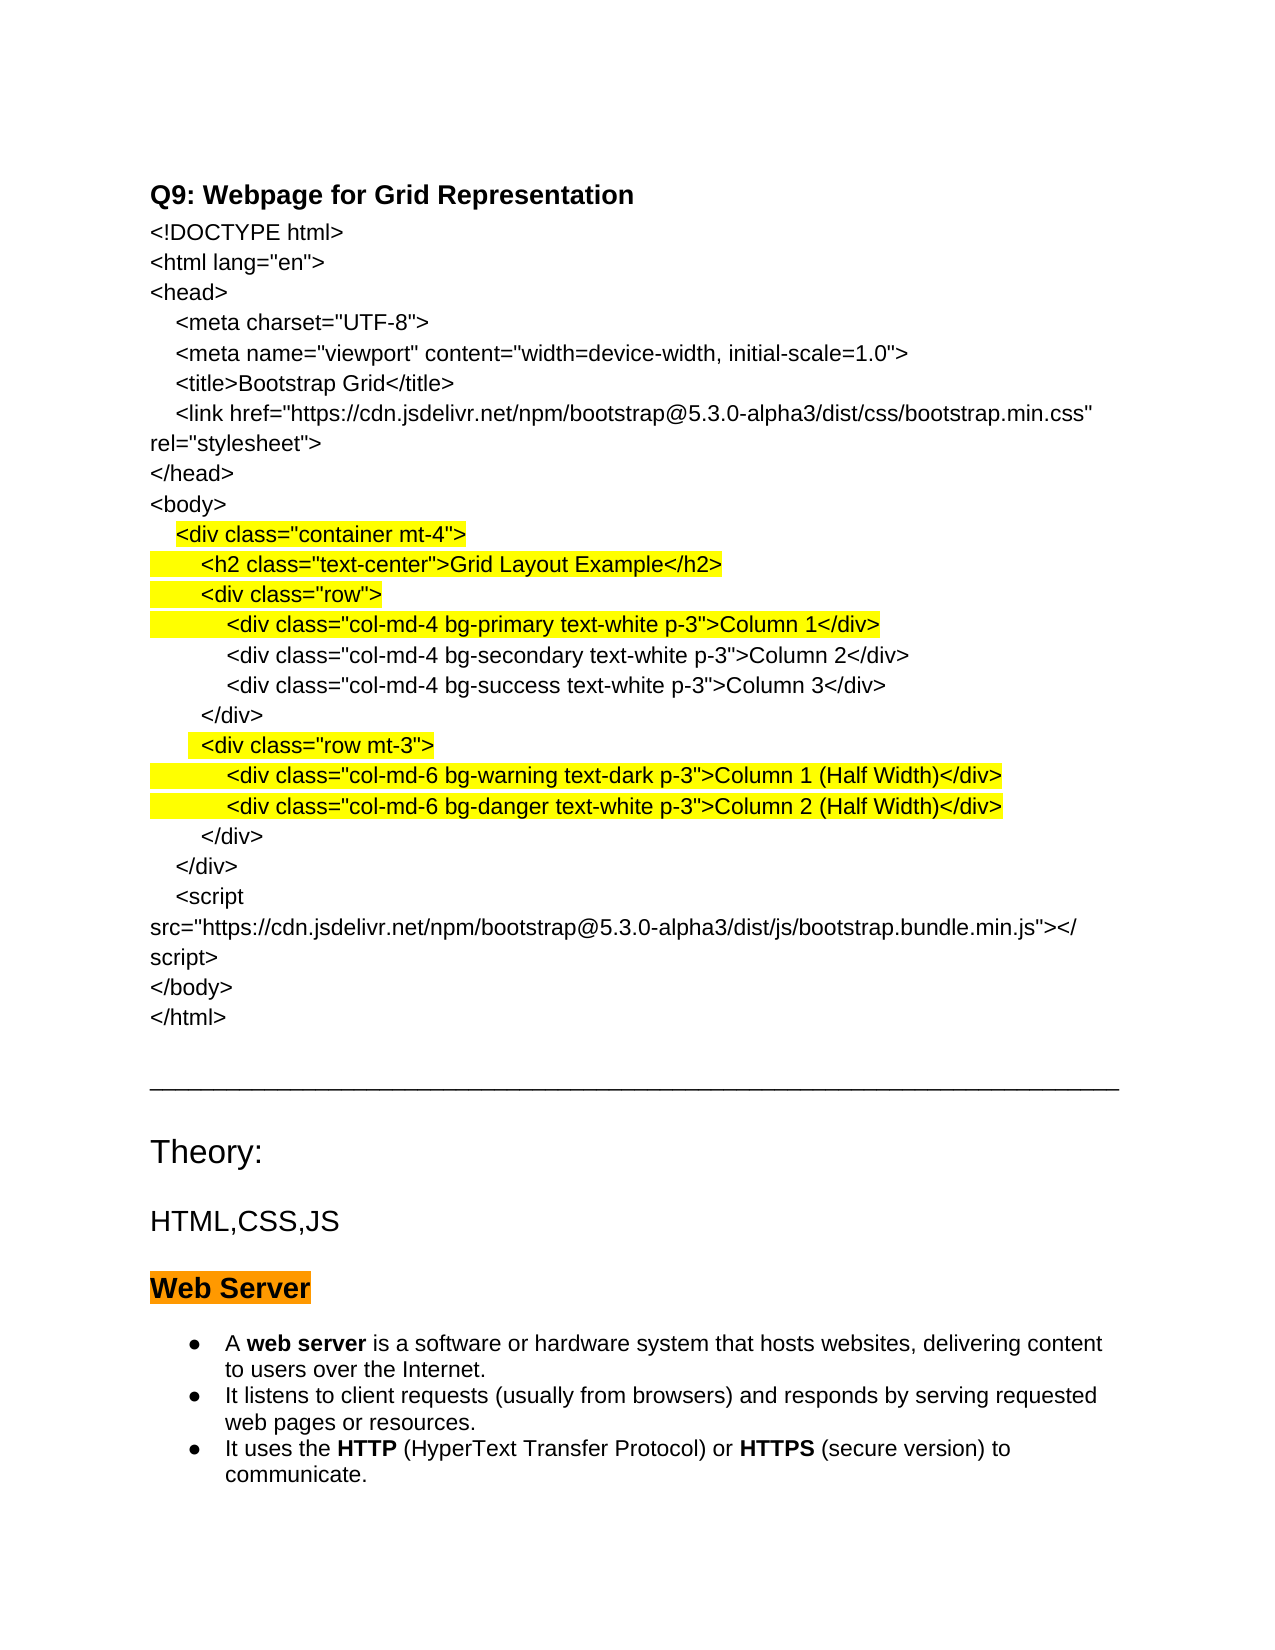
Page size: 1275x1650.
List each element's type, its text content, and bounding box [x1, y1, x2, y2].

text <div class="col-md-6 bg-warning text-dark p-3">Column 1 (Half Width)</div> [150, 762, 1125, 789]
text <!DOCTYPE html> [150, 219, 1125, 245]
text <title>Bootstrap Grid</title> [150, 370, 1125, 396]
text <link href="https://cdn.jsdelivr.net/npm/bootstrap@5.3.0-alpha3/dist/css/bootstrap.min.css" rel="stylesheet"> [150, 400, 1125, 457]
text </div> [150, 853, 1125, 879]
text <meta charset="UTF-8"> [150, 309, 1125, 336]
text <div class="row"> [150, 581, 1125, 608]
text </div> [150, 823, 1125, 849]
list A web server is a software or hardware system that hosts websites, delivering content to users over the Internet. [187, 1329, 1125, 1382]
text ____________________________________________________________________________ [150, 1064, 1125, 1091]
text <script src="https://cdn.jsdelivr.net/npm/bootstrap@5.3.0-alpha3/dist/js/bootstrap.bundle.min.js"></script> [150, 883, 1125, 970]
text <h2 class="text-center">Grid Layout Example</h2> [150, 551, 1125, 577]
text <div class="container mt-4"> [150, 521, 1125, 547]
subtitle Q9: Webpage for Grid Representation [150, 179, 1125, 210]
text <div class="col-md-4 bg-secondary text-white p-3">Column 2</div> [150, 642, 1125, 668]
subtitle Web Server [150, 1271, 1125, 1304]
text </html> [150, 1004, 1125, 1031]
text </div> [150, 702, 1125, 728]
text <div class="row mt-3"> [150, 732, 1125, 759]
text <head> [150, 279, 1125, 306]
text <body> [150, 491, 1125, 517]
list It listens to client requests (usually from browsers) and responds by serving requested web pages or resources. [187, 1382, 1125, 1435]
text </body> [150, 974, 1125, 1000]
text <div class="col-md-4 bg-primary text-white p-3">Column 1</div> [150, 611, 1125, 638]
text <div class="col-md-4 bg-success text-white p-3">Column 3</div> [150, 672, 1125, 698]
list It uses the HTTP (HyperText Transfer Protocol) or HTTPS (secure version) to communicate. [187, 1435, 1125, 1488]
text <div class="col-md-6 bg-danger text-white p-3">Column 2 (Half Width)</div> [150, 793, 1125, 819]
subtitle Theory: [150, 1132, 1125, 1171]
text <html lang="en"> [150, 249, 1125, 275]
text </head> [150, 460, 1125, 487]
text <meta name="viewport" content="width=device-width, initial-scale=1.0"> [150, 339, 1125, 366]
subtitle HTML,CSS,JS [150, 1204, 1125, 1238]
